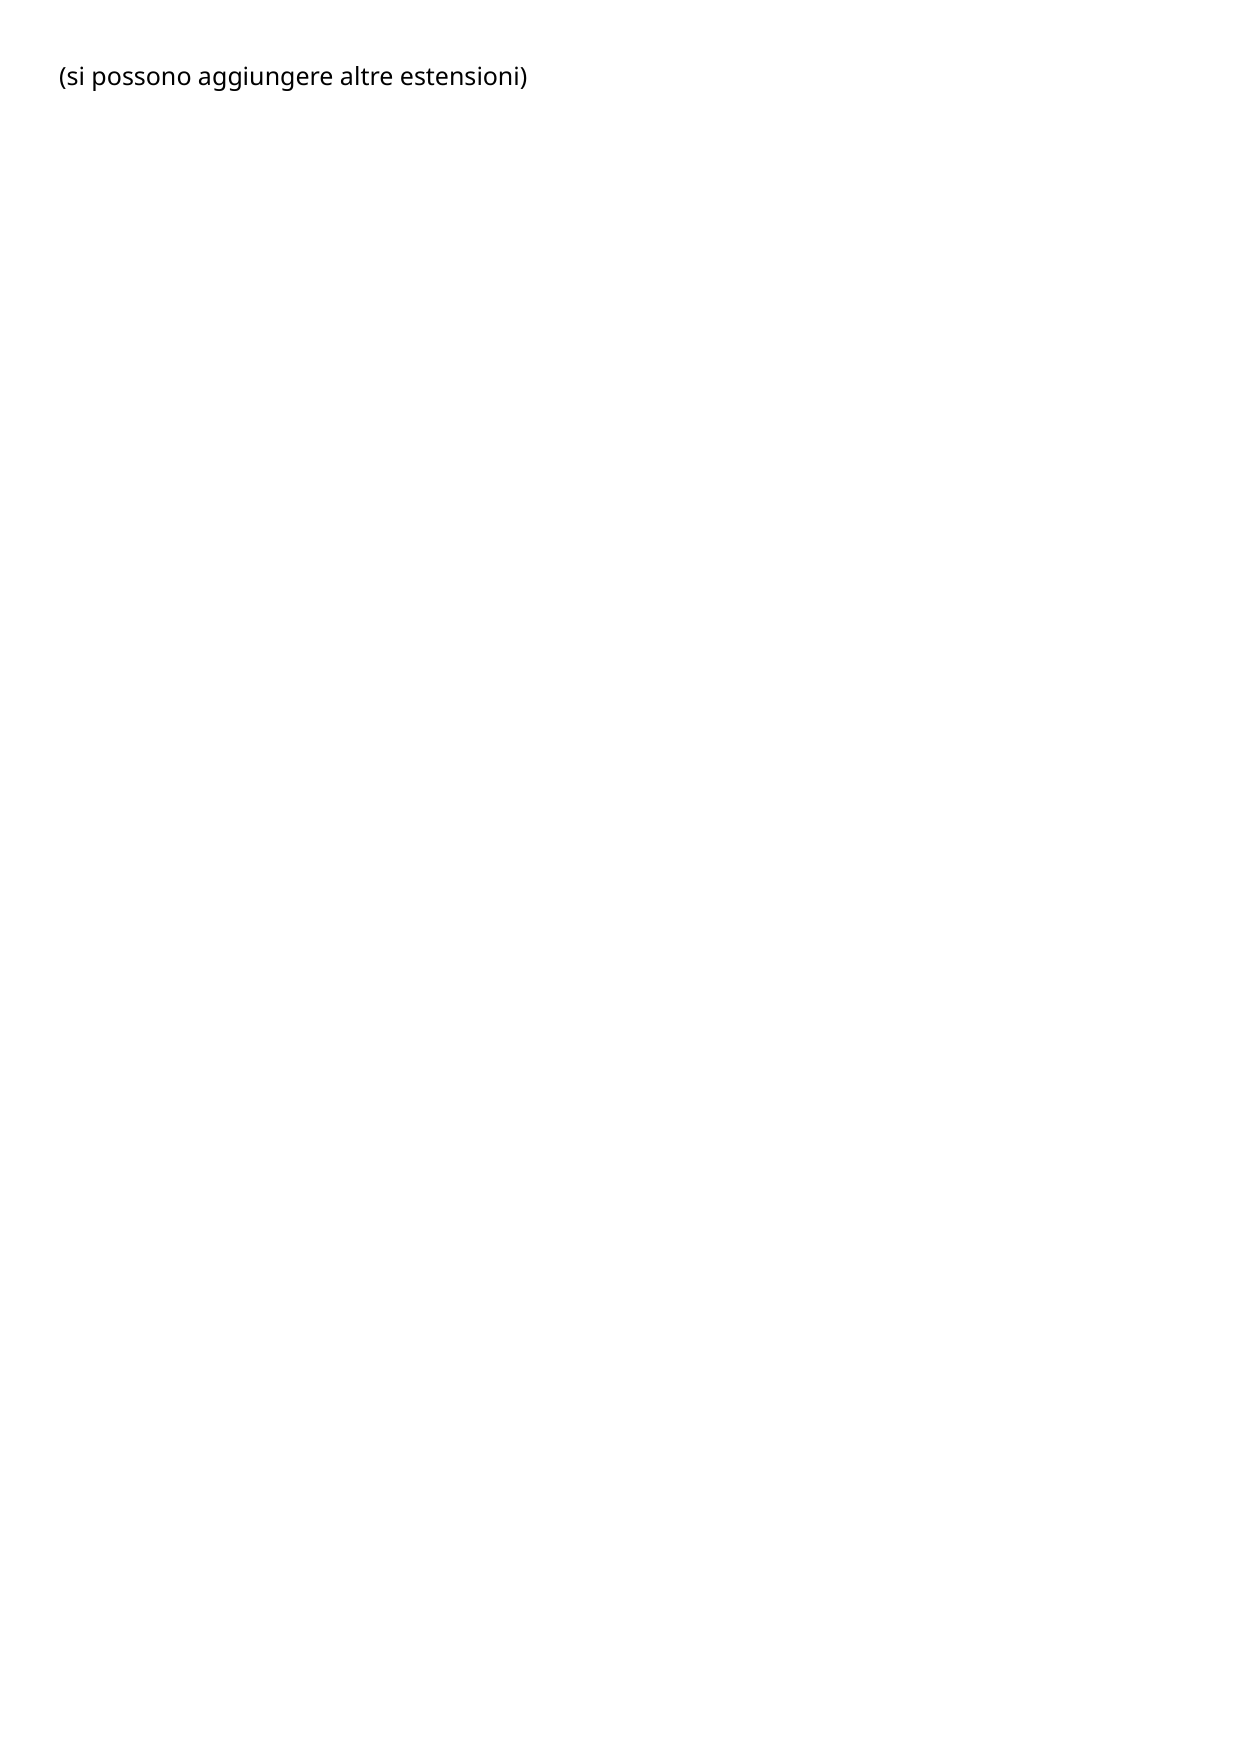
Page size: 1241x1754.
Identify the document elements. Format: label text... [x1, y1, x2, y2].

text (si possono aggiungere altre estensioni) [59, 59, 1181, 93]
